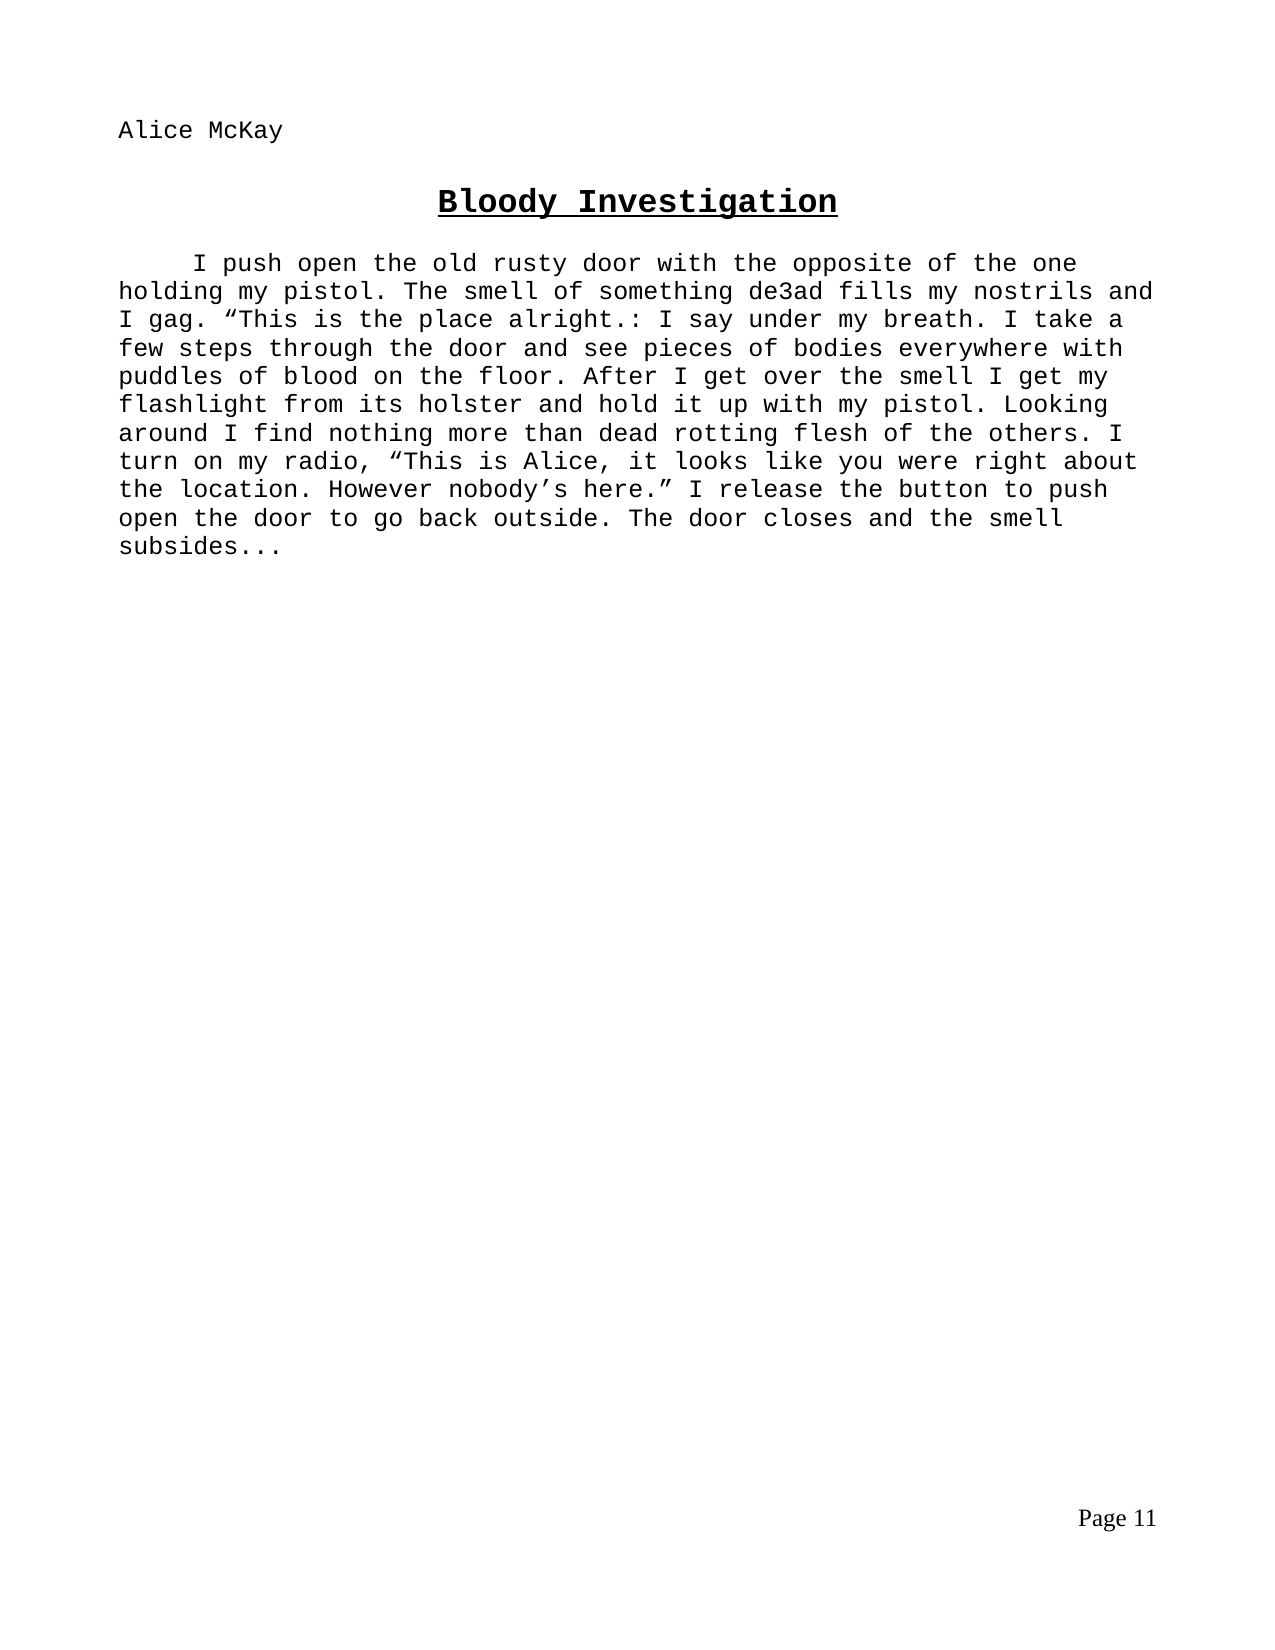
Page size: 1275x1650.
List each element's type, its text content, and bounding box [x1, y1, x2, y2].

text I push open the old rusty door with the opposite of the one holding my pistol. The smell of something de3ad fills my nostrils and I gag. “This is the place alright.: I say under my breath. I take a few steps through the door and see pieces of bodies everywhere with puddles of blood on the floor. After I get over the smell I get my flashlight from its holster and hold it up with my pistol. Looking around I find nothing more than dead rotting flesh of the others. I turn on my radio, “This is Alice, it looks like you were right about the location. However nobody’s here.” I release the button to push open the door to go back outside. The door closes and the smell subsides... [118, 250, 1157, 562]
text Alice McKay [118, 118, 1157, 146]
text Bloody Investigation [118, 184, 1157, 222]
